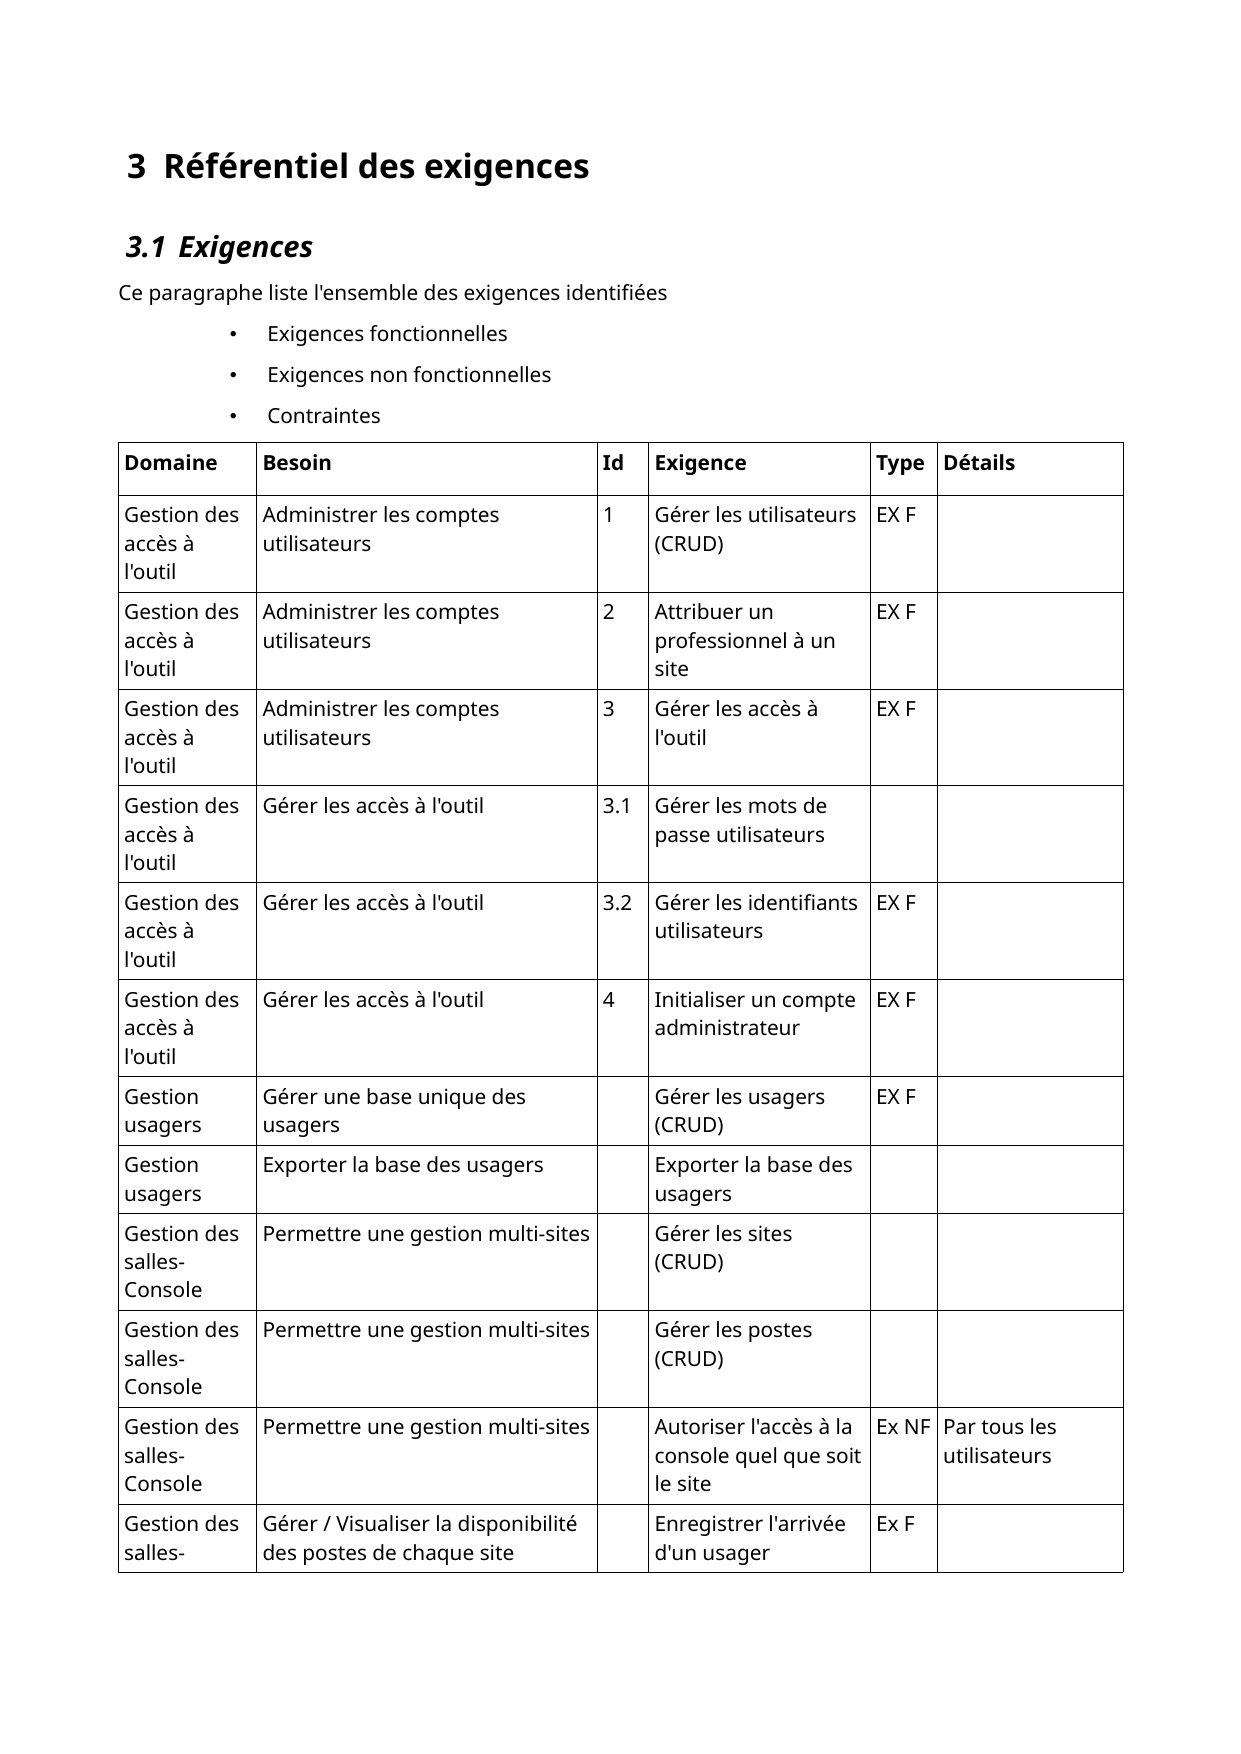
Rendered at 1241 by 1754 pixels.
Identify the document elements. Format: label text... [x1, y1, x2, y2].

table_cell Gestion des accès à l'outil [119, 980, 256, 1076]
table_cell Exporter la base des usagers [257, 1146, 597, 1213]
table_cell Gestion des accès à l'outil [119, 690, 256, 785]
table_cell [938, 1077, 1123, 1144]
table_cell Initialiser un compte administrateur [649, 980, 870, 1076]
table_cell Administrer les comptes utilisateurs [257, 593, 597, 688]
table_cell Attribuer un professionnel à un site [649, 593, 870, 688]
table_cell Gérer les identifiants utilisateurs [649, 883, 870, 979]
table_cell Autoriser l'accès à la console quel que soit le site [649, 1408, 870, 1503]
table_cell [871, 1214, 937, 1310]
table_cell Par tous les utilisateurs [938, 1408, 1123, 1503]
table_cell 4 [598, 980, 648, 1076]
table_cell Gestion usagers [119, 1077, 256, 1144]
table_cell Permettre une gestion multi-sites [257, 1311, 597, 1407]
table_cell [938, 1311, 1123, 1407]
table_header Type [871, 443, 937, 495]
table_cell [598, 1311, 648, 1407]
table_cell [938, 980, 1123, 1076]
table_cell [598, 1408, 648, 1503]
table_cell [938, 496, 1123, 592]
list Exigences non fonctionnelles [229, 360, 1122, 389]
table_cell [938, 786, 1123, 882]
table_cell Gestion des accès à l'outil [119, 786, 256, 882]
table_cell Gestion des accès à l'outil [119, 593, 256, 688]
table_cell Gestion des accès à l'outil [119, 496, 256, 592]
table_cell Gestion usagers [119, 1146, 256, 1213]
table_cell [938, 690, 1123, 785]
table_cell Gérer les sites (CRUD) [649, 1214, 870, 1310]
table_cell Gérer une base unique des usagers [257, 1077, 597, 1144]
table_header Détails [938, 443, 1123, 495]
table_cell Gérer les mots de passe utilisateurs [649, 786, 870, 882]
table_header Besoin [257, 443, 597, 495]
table_cell Gestion des accès à l'outil [119, 883, 256, 979]
table_cell [598, 1214, 648, 1310]
table_cell [871, 786, 937, 882]
table_cell [938, 1505, 1123, 1572]
table_cell EX F [871, 883, 937, 979]
table_cell Ex F [871, 1505, 937, 1572]
table_cell Gérer les accès à l'outil [257, 980, 597, 1076]
table_cell Gérer les usagers (CRUD) [649, 1077, 870, 1144]
table_cell EX F [871, 980, 937, 1076]
table_cell 3.1 [598, 786, 648, 882]
table_cell 3.2 [598, 883, 648, 979]
table_cell 2 [598, 593, 648, 688]
table_cell [598, 1146, 648, 1213]
table_cell EX F [871, 1077, 937, 1144]
subtitle Exigences [118, 226, 1122, 266]
table_cell Gérer les accès à l'outil [649, 690, 870, 785]
table_cell [938, 1146, 1123, 1213]
table_cell 1 [598, 496, 648, 592]
table_cell [598, 1505, 648, 1572]
table_cell Gérer les postes (CRUD) [649, 1311, 870, 1407]
table_cell EX F [871, 690, 937, 785]
table_cell [871, 1146, 937, 1213]
table_cell EX F [871, 593, 937, 688]
table_cell [938, 883, 1123, 979]
table_cell [598, 1077, 648, 1144]
table_cell Exporter la base des usagers [649, 1146, 870, 1213]
table_cell [938, 1214, 1123, 1310]
table_cell EX F [871, 496, 937, 592]
table_cell 3 [598, 690, 648, 785]
subtitle Référentiel des exigences [118, 143, 1122, 189]
table_cell Gestion des salles- [119, 1505, 256, 1572]
table_cell Gérer les utilisateurs (CRUD) [649, 496, 870, 592]
table_cell Ex NF [871, 1408, 937, 1503]
list Contraintes [229, 401, 1122, 430]
table_header Domaine [119, 443, 256, 495]
table_cell Gestion des salles-Console [119, 1214, 256, 1310]
table_cell Permettre une gestion multi-sites [257, 1214, 597, 1310]
table_cell Gérer les accès à l'outil [257, 883, 597, 979]
table_cell Administrer les comptes utilisateurs [257, 496, 597, 592]
table_cell Gérer / Visualiser la disponibilité des postes de chaque site [257, 1505, 597, 1572]
table_cell Enregistrer l'arrivée d'un usager [649, 1505, 870, 1572]
table_cell Gérer les accès à l'outil [257, 786, 597, 882]
table_cell [871, 1311, 937, 1407]
text Ce paragraphe liste l'ensemble des exigences identifiées [118, 278, 1122, 307]
table_header Exigence [649, 443, 870, 495]
table_cell Administrer les comptes utilisateurs [257, 690, 597, 785]
table_cell Gestion des salles-Console [119, 1408, 256, 1503]
table_header Id [598, 443, 648, 495]
table_cell [938, 593, 1123, 688]
list Exigences fonctionnelles [229, 319, 1122, 348]
table_cell Permettre une gestion multi-sites [257, 1408, 597, 1503]
table_cell Gestion des salles-Console [119, 1311, 256, 1407]
